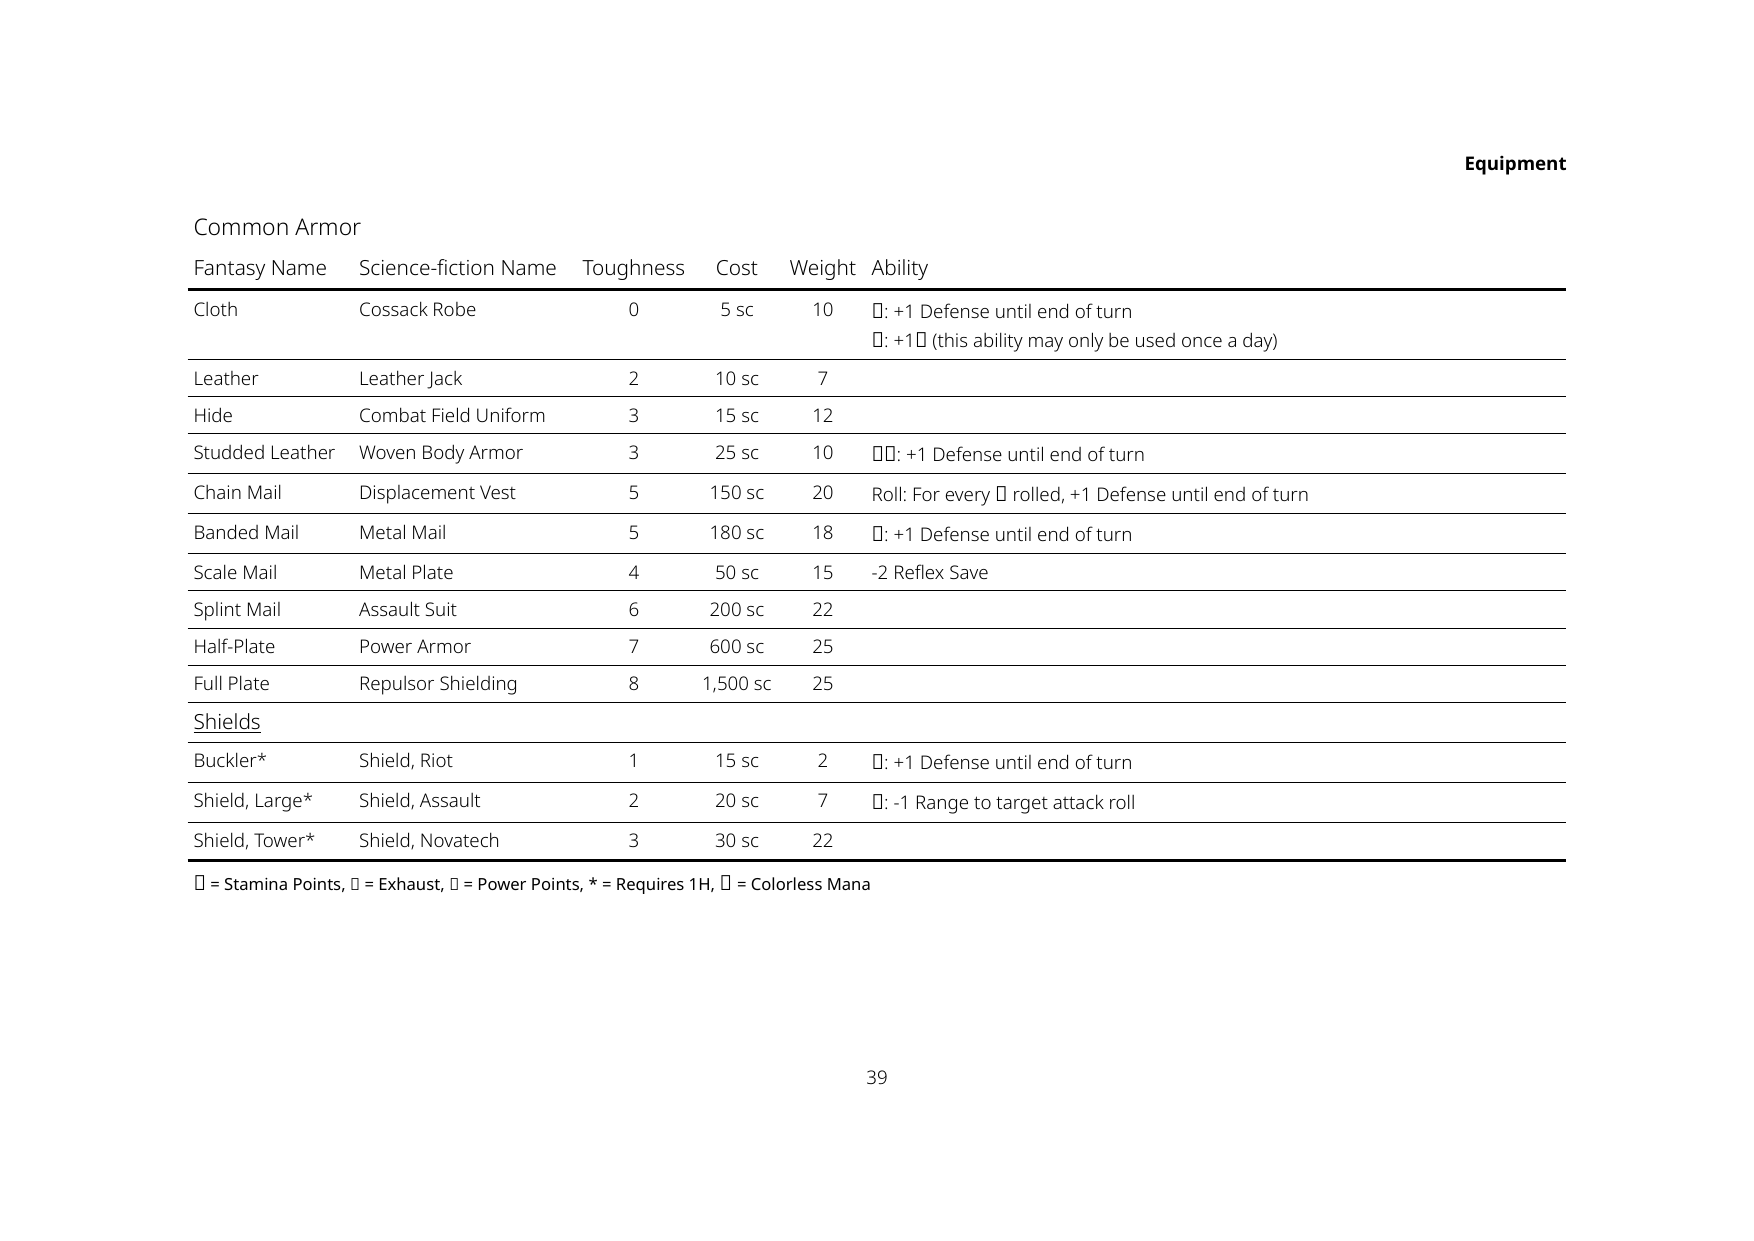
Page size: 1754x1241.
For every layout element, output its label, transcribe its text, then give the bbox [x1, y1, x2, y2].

table_cell 12 [780, 397, 866, 433]
table_cell 25 [780, 666, 866, 702]
table_cell Cloth [188, 291, 353, 359]
table_cell 1 [574, 743, 694, 782]
table_cell : +1 Defense until end of turn [866, 743, 1566, 782]
table_cell Banded Mail [188, 514, 353, 553]
table_cell Shield, Riot [353, 743, 573, 782]
table_cell Ability [866, 248, 1566, 288]
table_cell 0 [574, 291, 694, 359]
table_cell [866, 591, 1566, 627]
table_cell -2 Reflex Save [866, 554, 1566, 590]
table_cell 3 [574, 823, 694, 859]
table_cell Cossack Robe [353, 291, 573, 359]
table_cell 200 sc [694, 591, 780, 627]
table_cell Toughness [574, 248, 694, 288]
table_cell 25 [780, 629, 866, 664]
table_cell 600 sc [694, 629, 780, 664]
table_cell [866, 360, 1566, 396]
table_cell 6 [574, 591, 694, 627]
table_cell 7 [780, 783, 866, 822]
table_cell : +1 Defense until end of turn [866, 434, 1566, 473]
table_cell Cost [694, 248, 780, 288]
table_cell Half-Plate [188, 629, 353, 664]
table_cell 22 [780, 823, 866, 859]
table_cell Studded Leather [188, 434, 353, 473]
table_header Common Armor [188, 205, 1566, 248]
table_cell Shields [188, 703, 1566, 742]
table_cell Splint Mail [188, 591, 353, 627]
table_cell : +1 Defense until end of turn : +1 (this ability may only be used once a day) [866, 291, 1566, 359]
table_cell Chain Mail [188, 474, 353, 513]
table_cell 2 [574, 360, 694, 396]
table_cell : +1 Defense until end of turn [866, 514, 1566, 553]
table_cell 1,500 sc [694, 666, 780, 702]
table_cell 30 sc [694, 823, 780, 859]
table_cell 2 [780, 743, 866, 782]
table_cell 50 sc [694, 554, 780, 590]
table_cell 20 sc [694, 783, 780, 822]
table_cell Combat Field Uniform [353, 397, 573, 433]
table_cell 7 [780, 360, 866, 396]
table_cell Repulsor Shielding [353, 666, 573, 702]
table_cell 150 sc [694, 474, 780, 513]
table_cell 2 [574, 783, 694, 822]
table_cell Leather [188, 360, 353, 396]
table_cell Hide [188, 397, 353, 433]
table_cell [866, 397, 1566, 433]
table_cell Displacement Vest [353, 474, 573, 513]
table_cell Assault Suit [353, 591, 573, 627]
table_cell 10 [780, 434, 866, 473]
table_cell Roll: For every  rolled, +1 Defense until end of turn [866, 474, 1566, 513]
table_cell 15 sc [694, 743, 780, 782]
table_cell 5 sc [694, 291, 780, 359]
table_cell Full Plate [188, 666, 353, 702]
table_cell Buckler* [188, 743, 353, 782]
table_cell Shield, Assault [353, 783, 573, 822]
table_cell [866, 823, 1566, 859]
table_cell 10 [780, 291, 866, 359]
table_cell Weight [780, 248, 866, 288]
table_cell Shield, Tower* [188, 823, 353, 859]
table_cell Metal Mail [353, 514, 573, 553]
table_cell Scale Mail [188, 554, 353, 590]
table_cell 25 sc [694, 434, 780, 473]
table_cell [866, 629, 1566, 664]
table_cell Metal Plate [353, 554, 573, 590]
table_cell Woven Body Armor [353, 434, 573, 473]
table_cell 5 [574, 514, 694, 553]
table_cell 7 [574, 629, 694, 664]
table_cell : -1 Range to target attack roll [866, 783, 1566, 822]
table_cell 18 [780, 514, 866, 553]
table_cell 15 [780, 554, 866, 590]
table_cell 20 [780, 474, 866, 513]
table_cell Science-fiction Name [353, 248, 573, 288]
table_cell 4 [574, 554, 694, 590]
table_cell 22 [780, 591, 866, 627]
table_cell Leather Jack [353, 360, 573, 396]
table_cell 3 [574, 434, 694, 473]
table_cell 180 sc [694, 514, 780, 553]
table_cell Shield, Large* [188, 783, 353, 822]
table_cell 3 [574, 397, 694, 433]
table_cell 8 [574, 666, 694, 702]
table_cell  = Stamina Points,  = Exhaust,  = Power Points, * = Requires 1H,  = Colorless Mana [188, 862, 1566, 902]
table_cell 15 sc [694, 397, 780, 433]
table_cell [866, 666, 1566, 702]
table_cell 10 sc [694, 360, 780, 396]
table_cell Power Armor [353, 629, 573, 664]
table_cell Fantasy Name [188, 248, 353, 288]
table_cell Shield, Novatech [353, 823, 573, 859]
table_cell 5 [574, 474, 694, 513]
